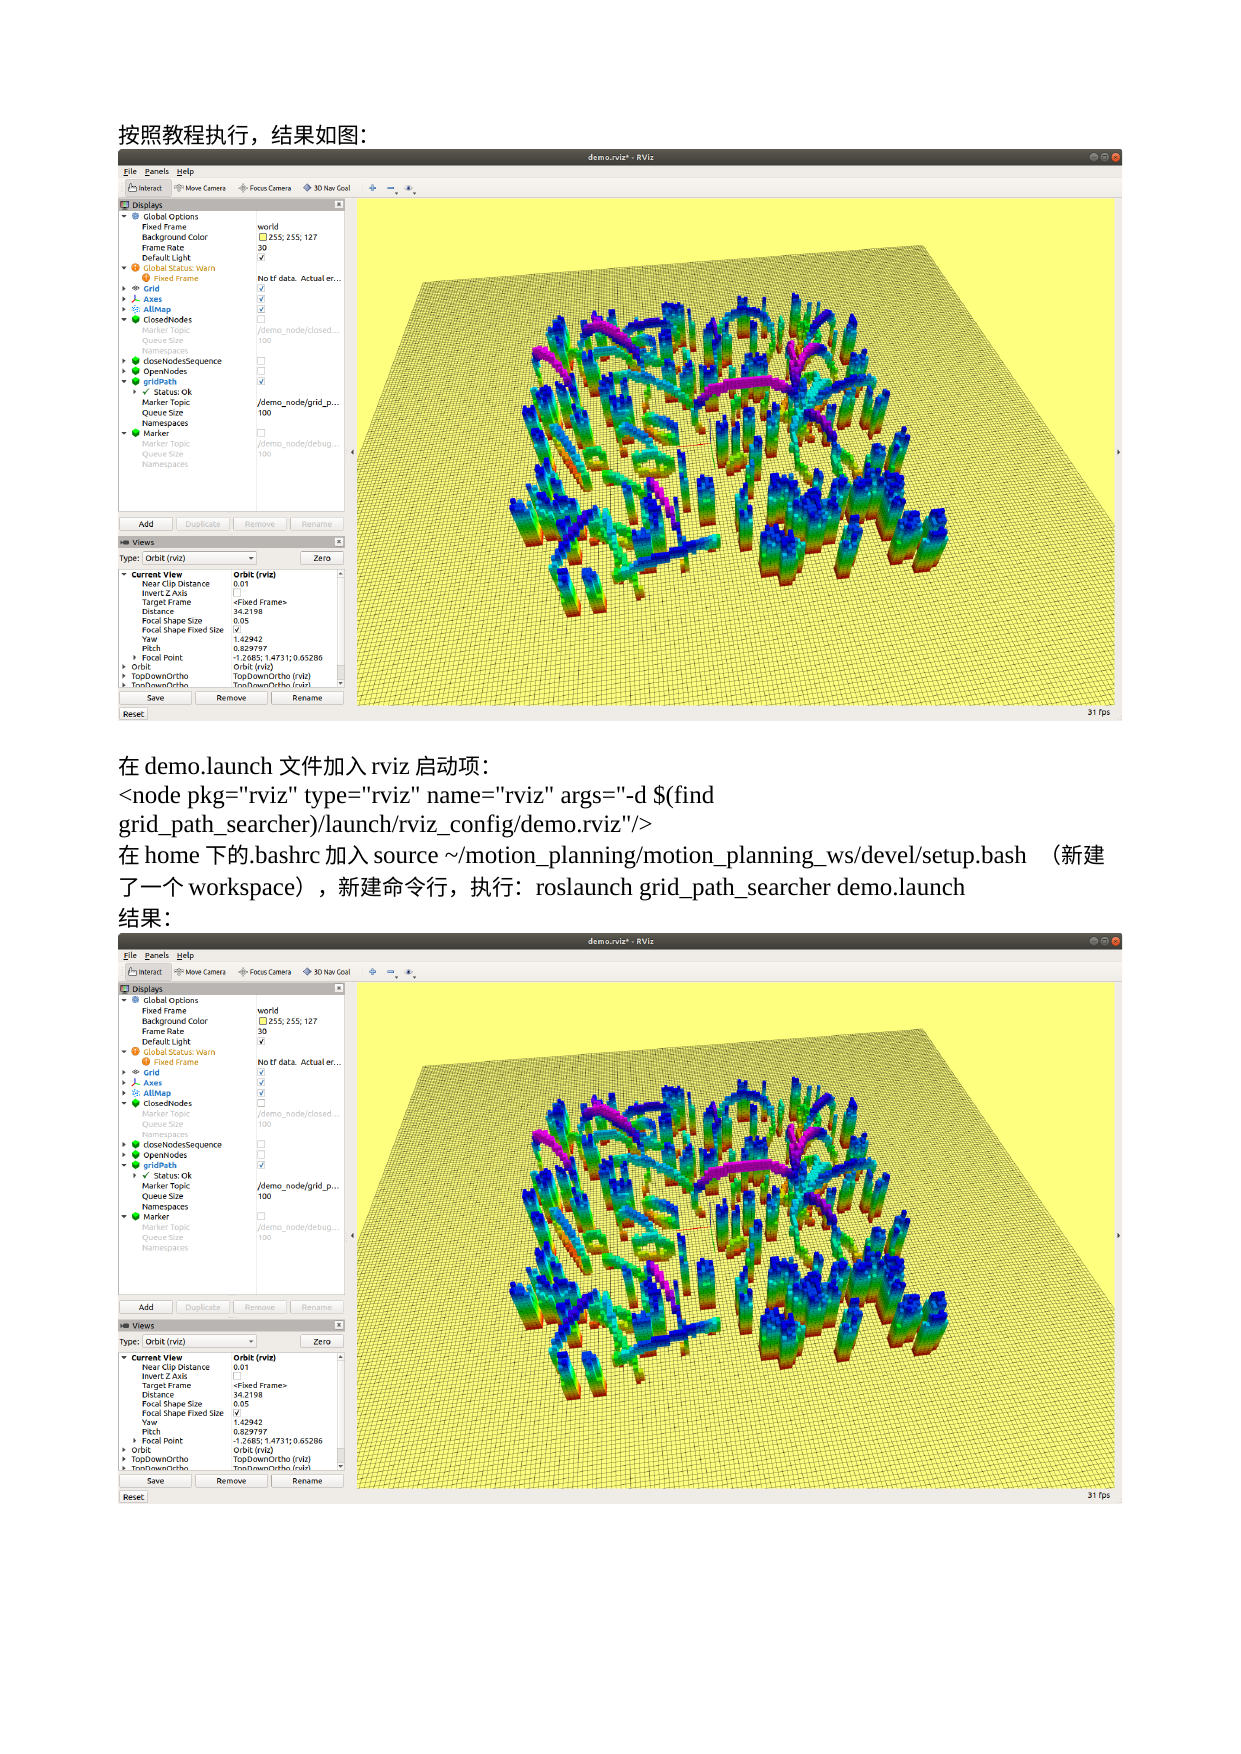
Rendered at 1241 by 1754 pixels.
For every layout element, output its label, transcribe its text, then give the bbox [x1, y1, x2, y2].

text 在home下的.bashrc加入source ~/motion_planning/motion_planning_ws/devel/setup.bash （新建了一个workspace），新建命令行，执行：roslaunch grid_path_searcher demo.launch [118, 838, 1122, 901]
picture [118, 149, 1123, 721]
text 在demo.launch 文件加入rviz启动项： [118, 749, 1122, 781]
picture [118, 933, 1123, 1504]
text 结果： [118, 901, 1122, 933]
text <node pkg="rviz" type="rviz" name="rviz" args="-d $(find grid_path_searcher)/launch/rviz_config/demo.rviz"/> [118, 781, 1122, 838]
text 按照教程执行，结果如图： [118, 118, 1122, 149]
